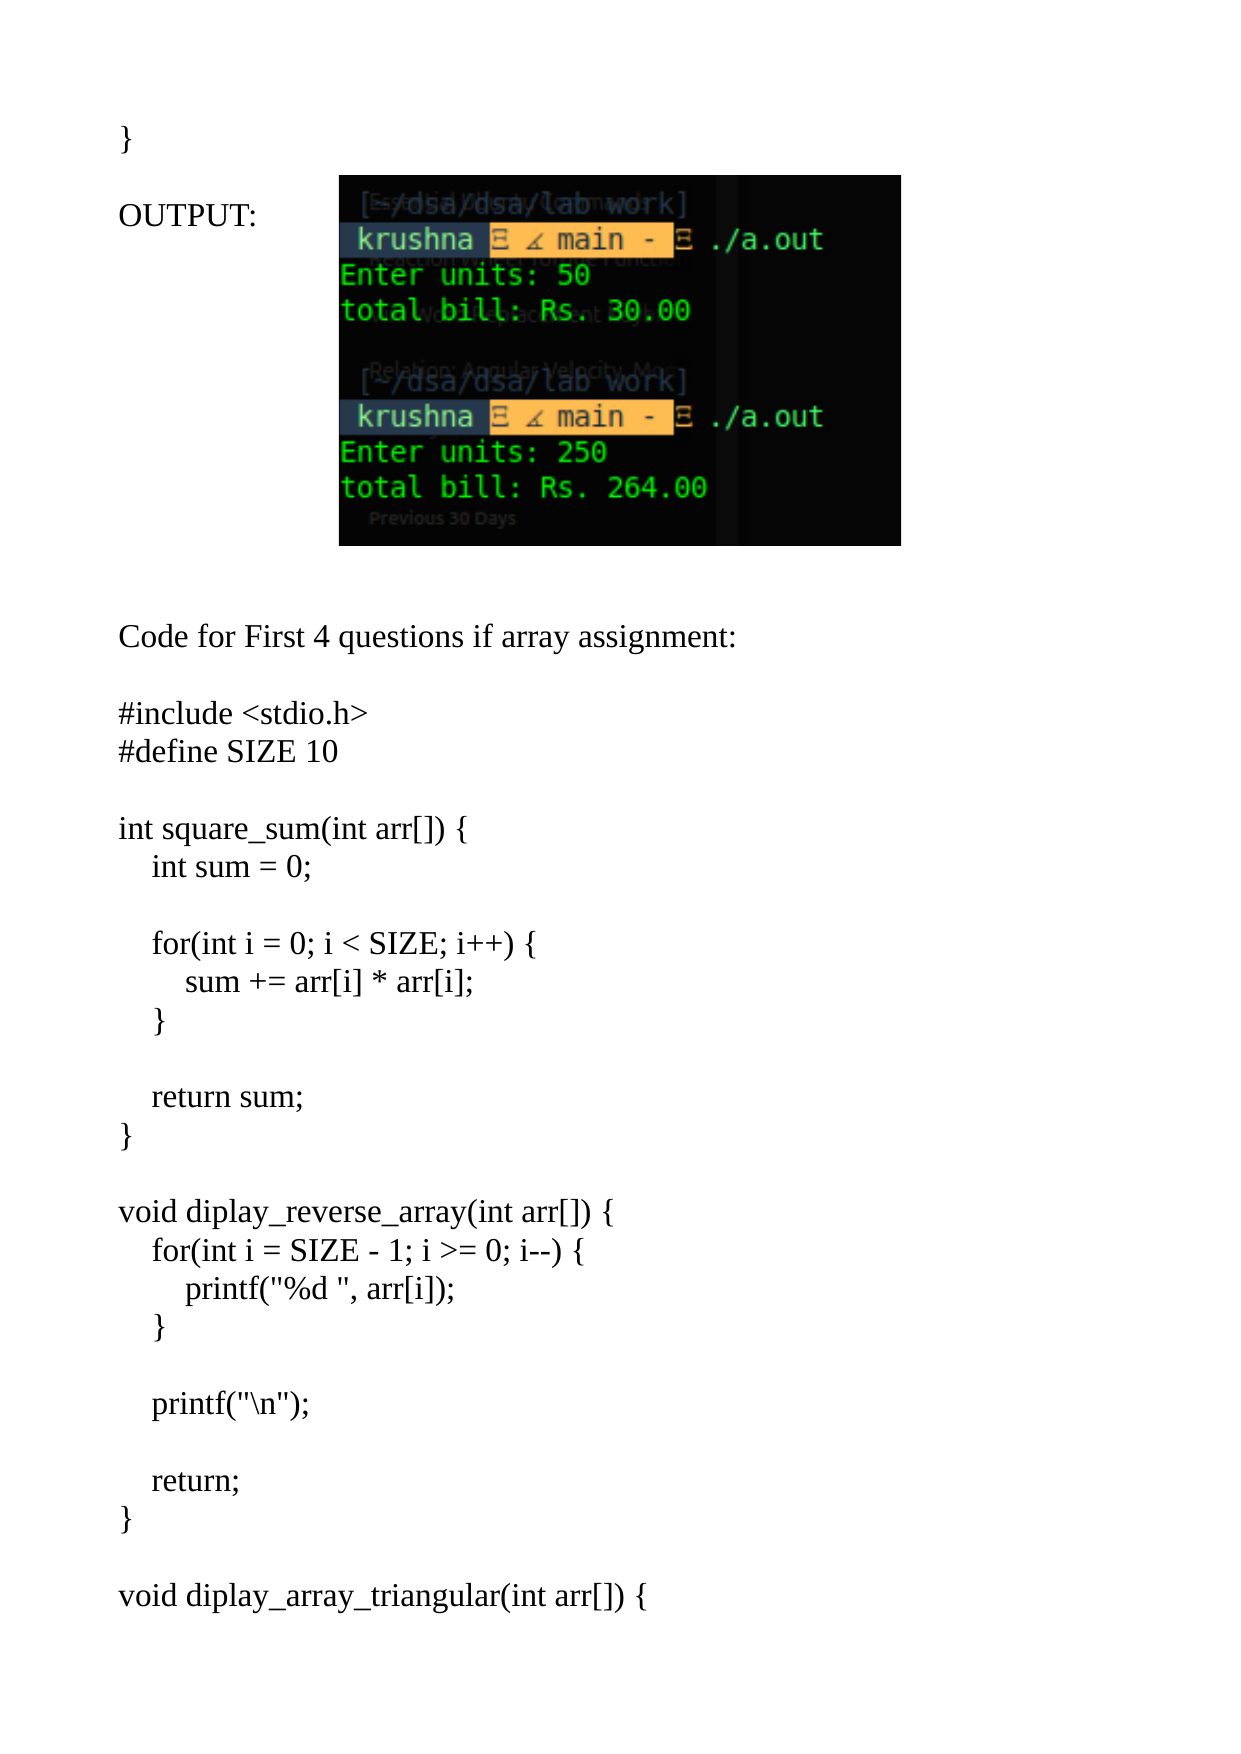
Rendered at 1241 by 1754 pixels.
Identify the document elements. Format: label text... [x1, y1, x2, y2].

text printf("\n"); [118, 1383, 1122, 1421]
text } [118, 118, 1122, 156]
text } [118, 1115, 1122, 1153]
text Code for First 4 questions if array assignment: [118, 616, 1122, 655]
text return; [118, 1460, 1122, 1498]
text printf("%d ", arr[i]); [118, 1268, 1122, 1306]
text for(int i = 0; i < SIZE; i++) { [118, 923, 1122, 961]
text [902, 195, 1122, 233]
text int square_sum(int arr[]) { [118, 808, 1122, 846]
text #include <stdio.h> [118, 693, 1122, 731]
text for(int i = SIZE - 1; i >= 0; i--) { [118, 1230, 1122, 1268]
text void diplay_reverse_array(int arr[]) { [118, 1191, 1122, 1230]
text } [118, 1000, 1122, 1038]
text } [118, 1498, 1122, 1536]
picture [338, 175, 902, 546]
text } [118, 1306, 1122, 1345]
text sum += arr[i] * arr[i]; [118, 961, 1122, 1000]
text OUTPUT: [118, 195, 338, 233]
text return sum; [118, 1076, 1122, 1115]
text #define SIZE 10 [118, 731, 1122, 770]
text int sum = 0; [118, 846, 1122, 885]
text void diplay_array_triangular(int arr[]) { [118, 1575, 1122, 1613]
